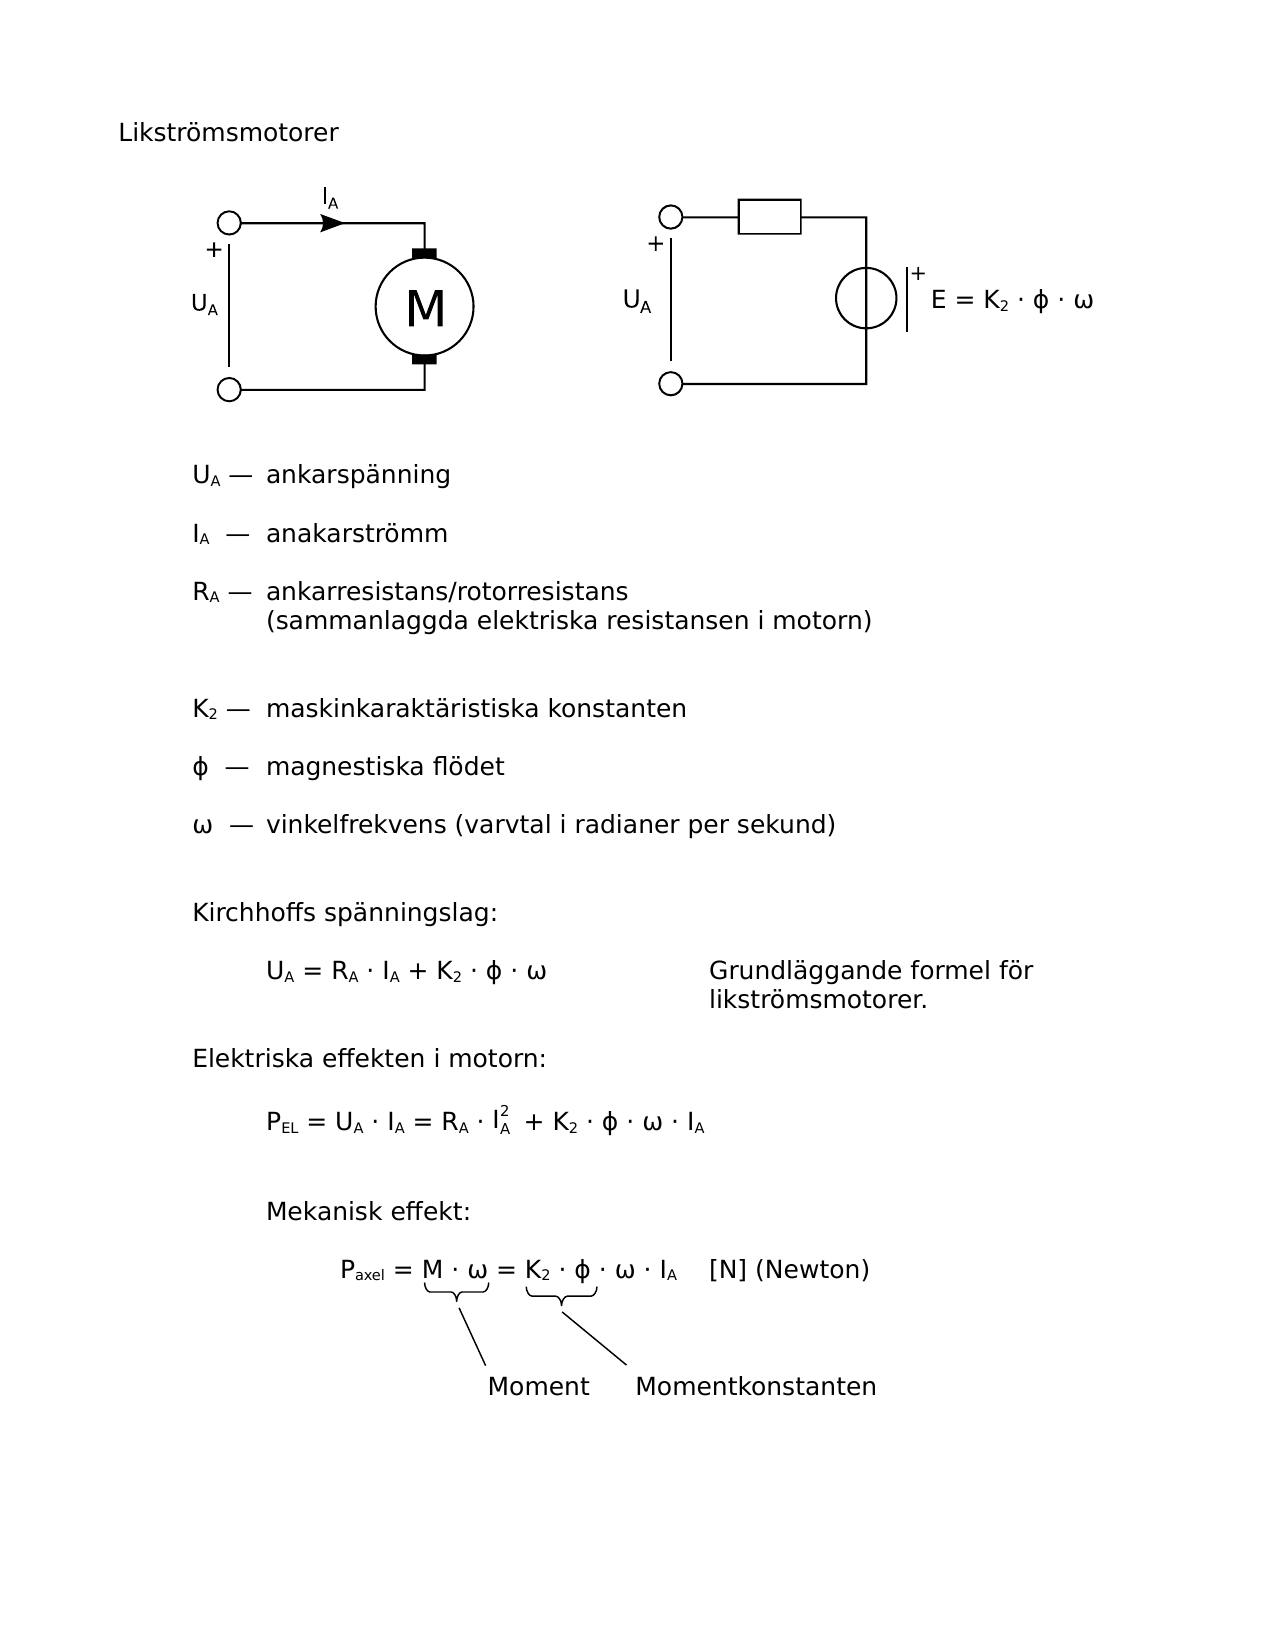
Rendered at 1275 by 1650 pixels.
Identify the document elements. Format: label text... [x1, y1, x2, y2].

text E = K2 ⋅ ϕ ⋅ ω [908, 286, 1157, 315]
text ϕ — magnestiska flödet [118, 752, 1157, 781]
text likströmsmotorer. [118, 986, 1157, 1015]
text [118, 286, 228, 315]
text [230, 261, 401, 286]
text [471, 286, 670, 315]
text [448, 261, 670, 286]
text [672, 261, 865, 286]
text [672, 286, 839, 315]
text Paxel = M ⋅ ω = K2 ⋅ ϕ ⋅ ω ⋅ IA [N] (Newton) [118, 1255, 1157, 1284]
text Mekanisk effekt: [118, 1197, 1157, 1226]
text [382, 261, 467, 286]
text [894, 286, 906, 315]
text K2 — maskinkaraktäristiska konstanten [118, 694, 1157, 723]
text RA — ankarresistans/rotorresistans [118, 577, 1157, 606]
text [230, 286, 378, 315]
text IA — anakarströmm [118, 519, 1157, 548]
text Likströmsmotorer [118, 118, 1157, 147]
text [868, 286, 895, 315]
text Elektriska effekten i motorn: [118, 1044, 1157, 1073]
text UA — ankarspänning [118, 461, 1157, 490]
text Kirchhoffs spänningslag: [118, 898, 1157, 927]
text + [868, 261, 1157, 286]
text [377, 286, 472, 315]
text PEL = UA ⋅ IA = RA ⋅ + K2 ⋅ ϕ ⋅ ω ⋅ IA [118, 1102, 1157, 1139]
text [118, 261, 228, 286]
text (sammanlaggda elektriska resistansen i motorn) [118, 606, 1157, 636]
text ω — vinkelfrekvens (varvtal i radianer per sekund) [118, 811, 1157, 840]
text UA = RA ⋅ IA + K2 ⋅ ϕ ⋅ ω Grundläggande formel för [118, 956, 1157, 986]
text Moment Momentkonstanten [118, 1372, 1157, 1401]
text [838, 286, 865, 315]
